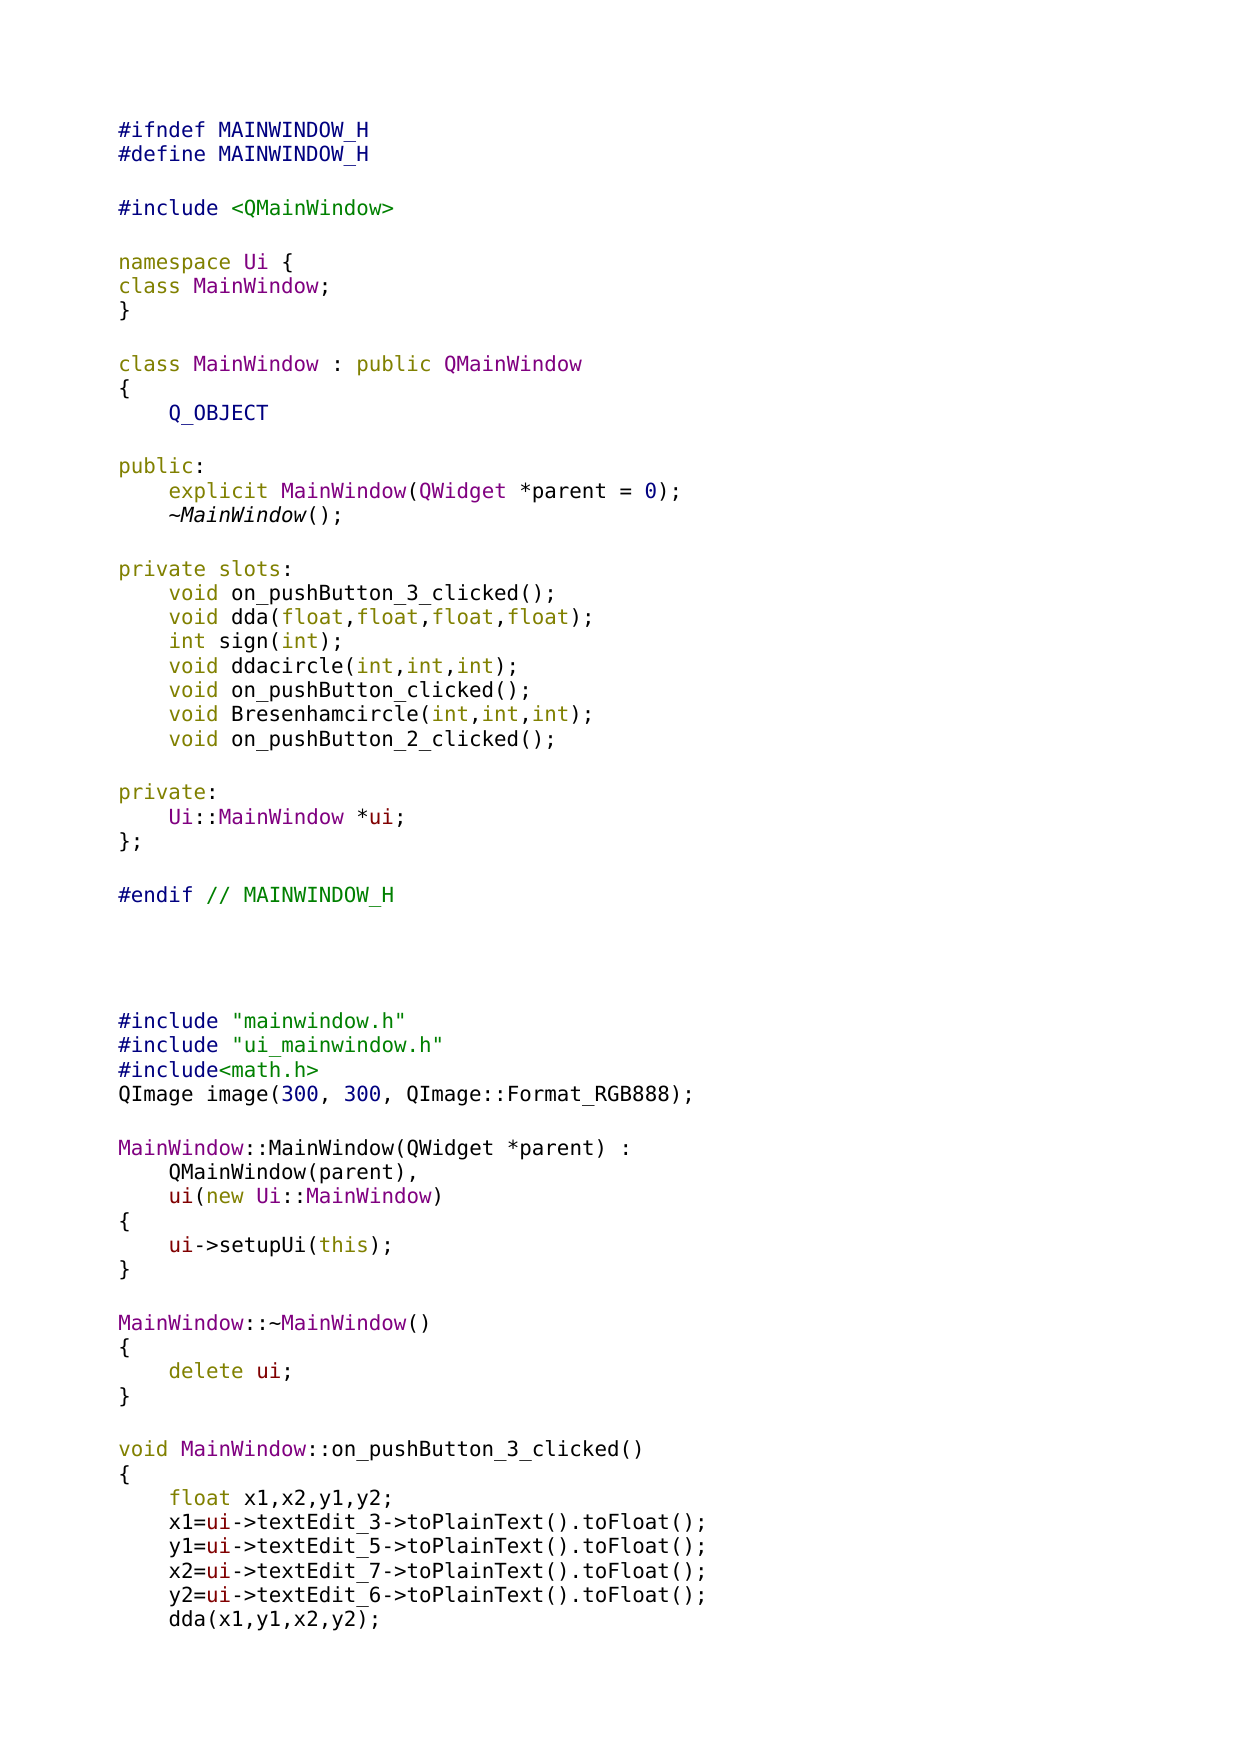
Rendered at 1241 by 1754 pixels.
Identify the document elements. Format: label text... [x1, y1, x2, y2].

text public: [118, 454, 1122, 479]
text y2=ui->textEdit_6->toPlainText().toFloat(); [118, 1583, 1122, 1607]
text void Bresenhamcircle(int,int,int); [118, 702, 1122, 727]
text QMainWindow(parent), [118, 1160, 1122, 1184]
text float x1,x2,y1,y2; [118, 1486, 1122, 1510]
text { [118, 1335, 1122, 1359]
text #include "mainwindow.h" [118, 1009, 1122, 1033]
text void on_pushButton_2_clicked(); [118, 727, 1122, 751]
text void MainWindow::on_pushButton_3_clicked() [118, 1437, 1122, 1462]
text x2=ui->textEdit_7->toPlainText().toFloat(); [118, 1559, 1122, 1583]
text { [118, 376, 1122, 401]
text { [118, 1462, 1122, 1486]
text explicit MainWindow(QWidget *parent = 0); [118, 479, 1122, 503]
text ui->setupUi(this); [118, 1233, 1122, 1257]
text void on_pushButton_clicked(); [118, 678, 1122, 702]
text #endif // MAINWINDOW_H [118, 883, 1122, 907]
text int sign(int); [118, 629, 1122, 654]
text }; [118, 829, 1122, 853]
text class MainWindow : public QMainWindow [118, 352, 1122, 376]
text void on_pushButton_3_clicked(); [118, 581, 1122, 605]
text private slots: [118, 557, 1122, 581]
text #define MAINWINDOW_H [118, 142, 1122, 167]
text private: [118, 780, 1122, 805]
text } [118, 1384, 1122, 1408]
text dda(x1,y1,x2,y2); [118, 1607, 1122, 1632]
text delete ui; [118, 1359, 1122, 1384]
text QImage image(300, 300, QImage::Format_RGB888); [118, 1082, 1122, 1106]
text void ddacircle(int,int,int); [118, 654, 1122, 678]
text MainWindow::~MainWindow() [118, 1311, 1122, 1335]
text void dda(float,float,float,float); [118, 605, 1122, 629]
text y1=ui->textEdit_5->toPlainText().toFloat(); [118, 1534, 1122, 1559]
text Ui::MainWindow *ui; [118, 805, 1122, 829]
text { [118, 1209, 1122, 1233]
text #include <QMainWindow> [118, 196, 1122, 220]
text #include "ui_mainwindow.h" [118, 1033, 1122, 1058]
text #include<math.h> [118, 1058, 1122, 1082]
text ~MainWindow(); [118, 503, 1122, 527]
text } [118, 298, 1122, 323]
text Q_OBJECT [118, 401, 1122, 425]
text MainWindow::MainWindow(QWidget *parent) : [118, 1136, 1122, 1160]
text namespace Ui { [118, 250, 1122, 274]
text ui(new Ui::MainWindow) [118, 1184, 1122, 1209]
text } [118, 1257, 1122, 1281]
text x1=ui->textEdit_3->toPlainText().toFloat(); [118, 1510, 1122, 1534]
text class MainWindow; [118, 274, 1122, 298]
text #ifndef MAINWINDOW_H [118, 118, 1122, 142]
